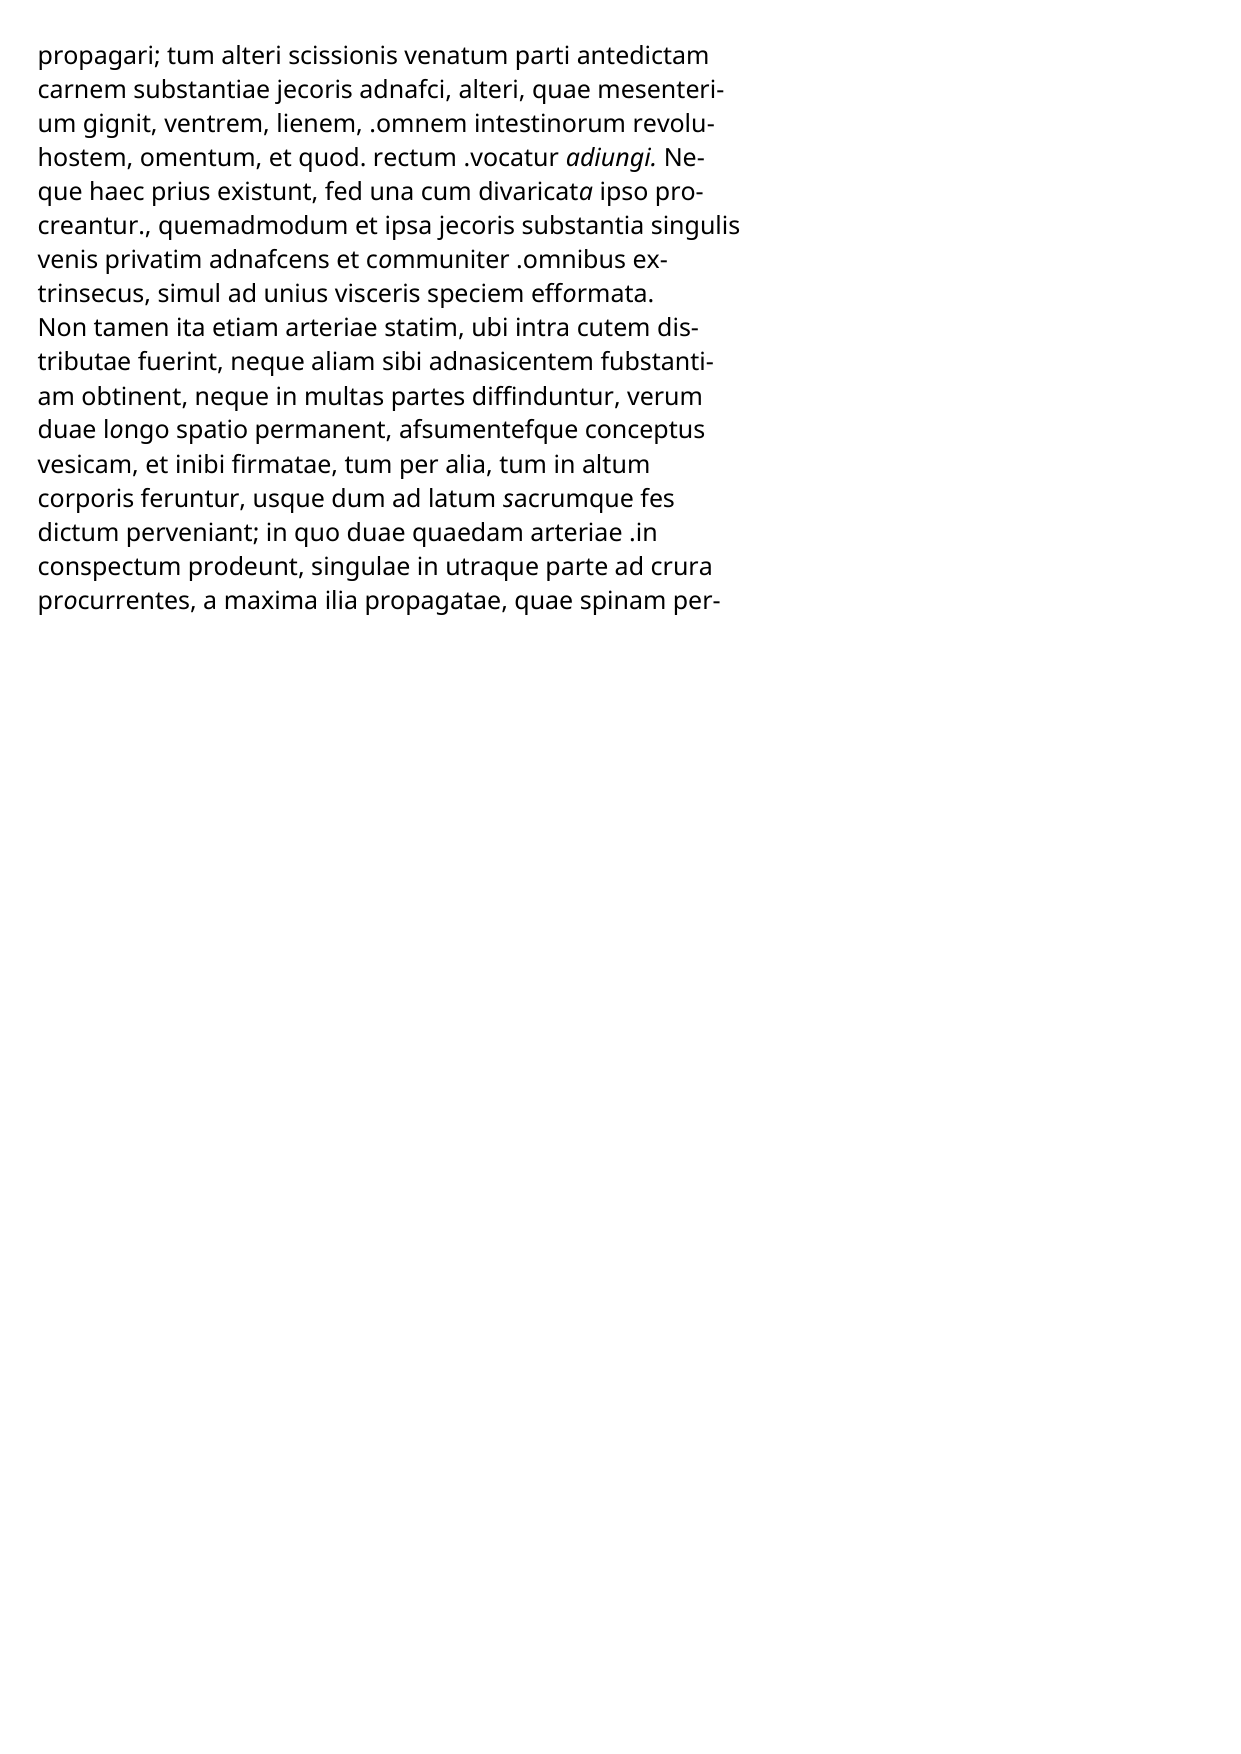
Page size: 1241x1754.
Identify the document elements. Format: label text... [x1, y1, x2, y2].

text propagari; tum alteri scissionis venatum parti antedictam carnem substantiae jecoris adnafci, alteri, quae mesenteri- um gignit, ventrem, lienem, .omnem intestinorum revolu- hostem, omentum, et quod. rectum .vocatur adiungi. Ne- que haec prius existunt, fed una cum divaricata ipso pro- creantur., quemadmodum et ipsa jecoris substantia singulis venis privatim adnafcens et communiter .omnibus ex- trinsecus, simul ad unius visceris speciem efformata. Non tamen ita etiam arteriae statim, ubi intra cutem dis- tributae fuerint, neque aliam sibi adnasicentem fubstanti- am obtinent, neque in multas partes diffinduntur, verum duae longo spatio permanent, afsumentefque conceptus vesicam, et inibi firmatae, tum per alia, tum in altum corporis feruntur, usque dum ad latum sacrumque fes dictum perveniant; in quo duae quaedam arteriae .in conspectum prodeunt, singulae in utraque parte ad crura procurrentes, a maxima ilia propagatae, quae spinam per- [37, 37, 1203, 617]
